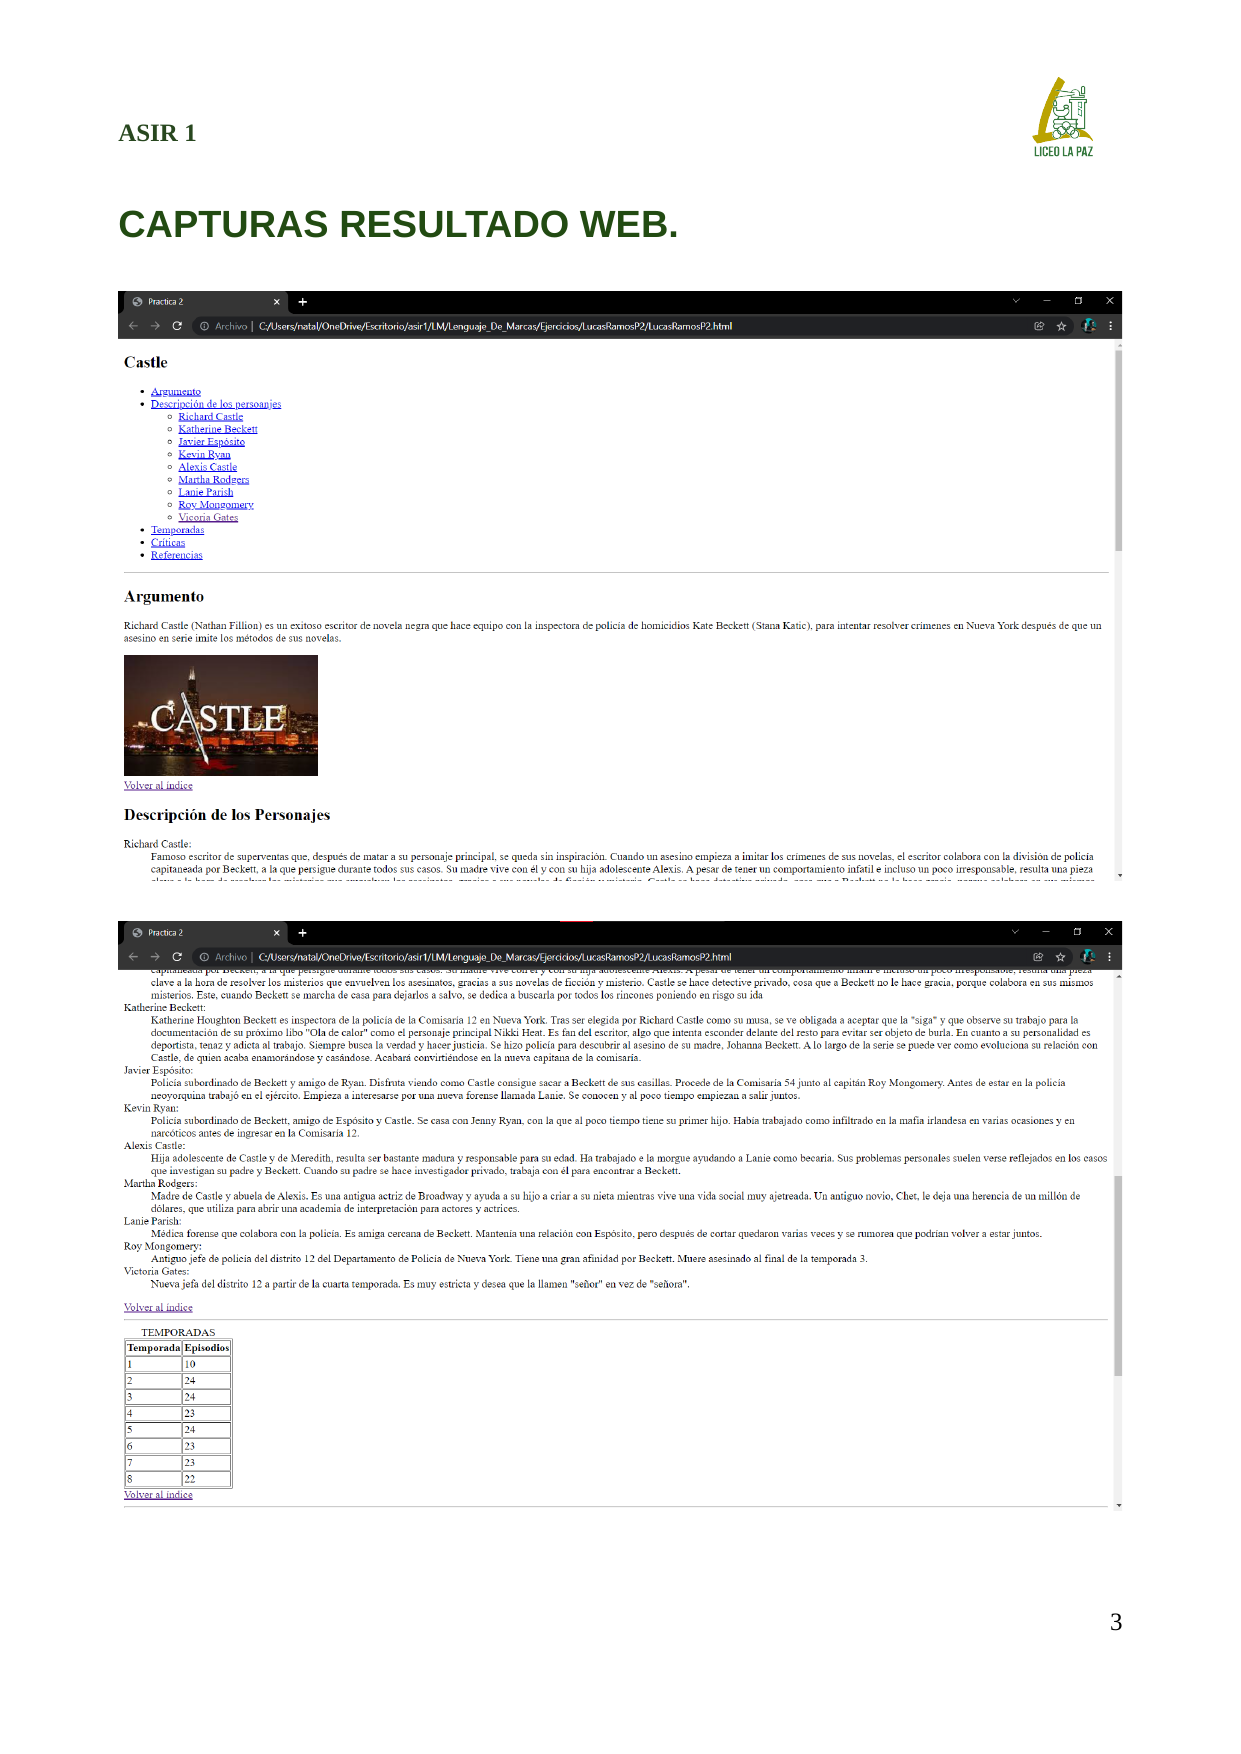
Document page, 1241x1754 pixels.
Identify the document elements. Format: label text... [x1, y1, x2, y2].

picture [1025, 70, 1100, 165]
picture [118, 921, 1123, 1511]
picture [118, 291, 1123, 881]
subtitle CAPTURAS RESULTADO WEB. [118, 201, 1122, 245]
